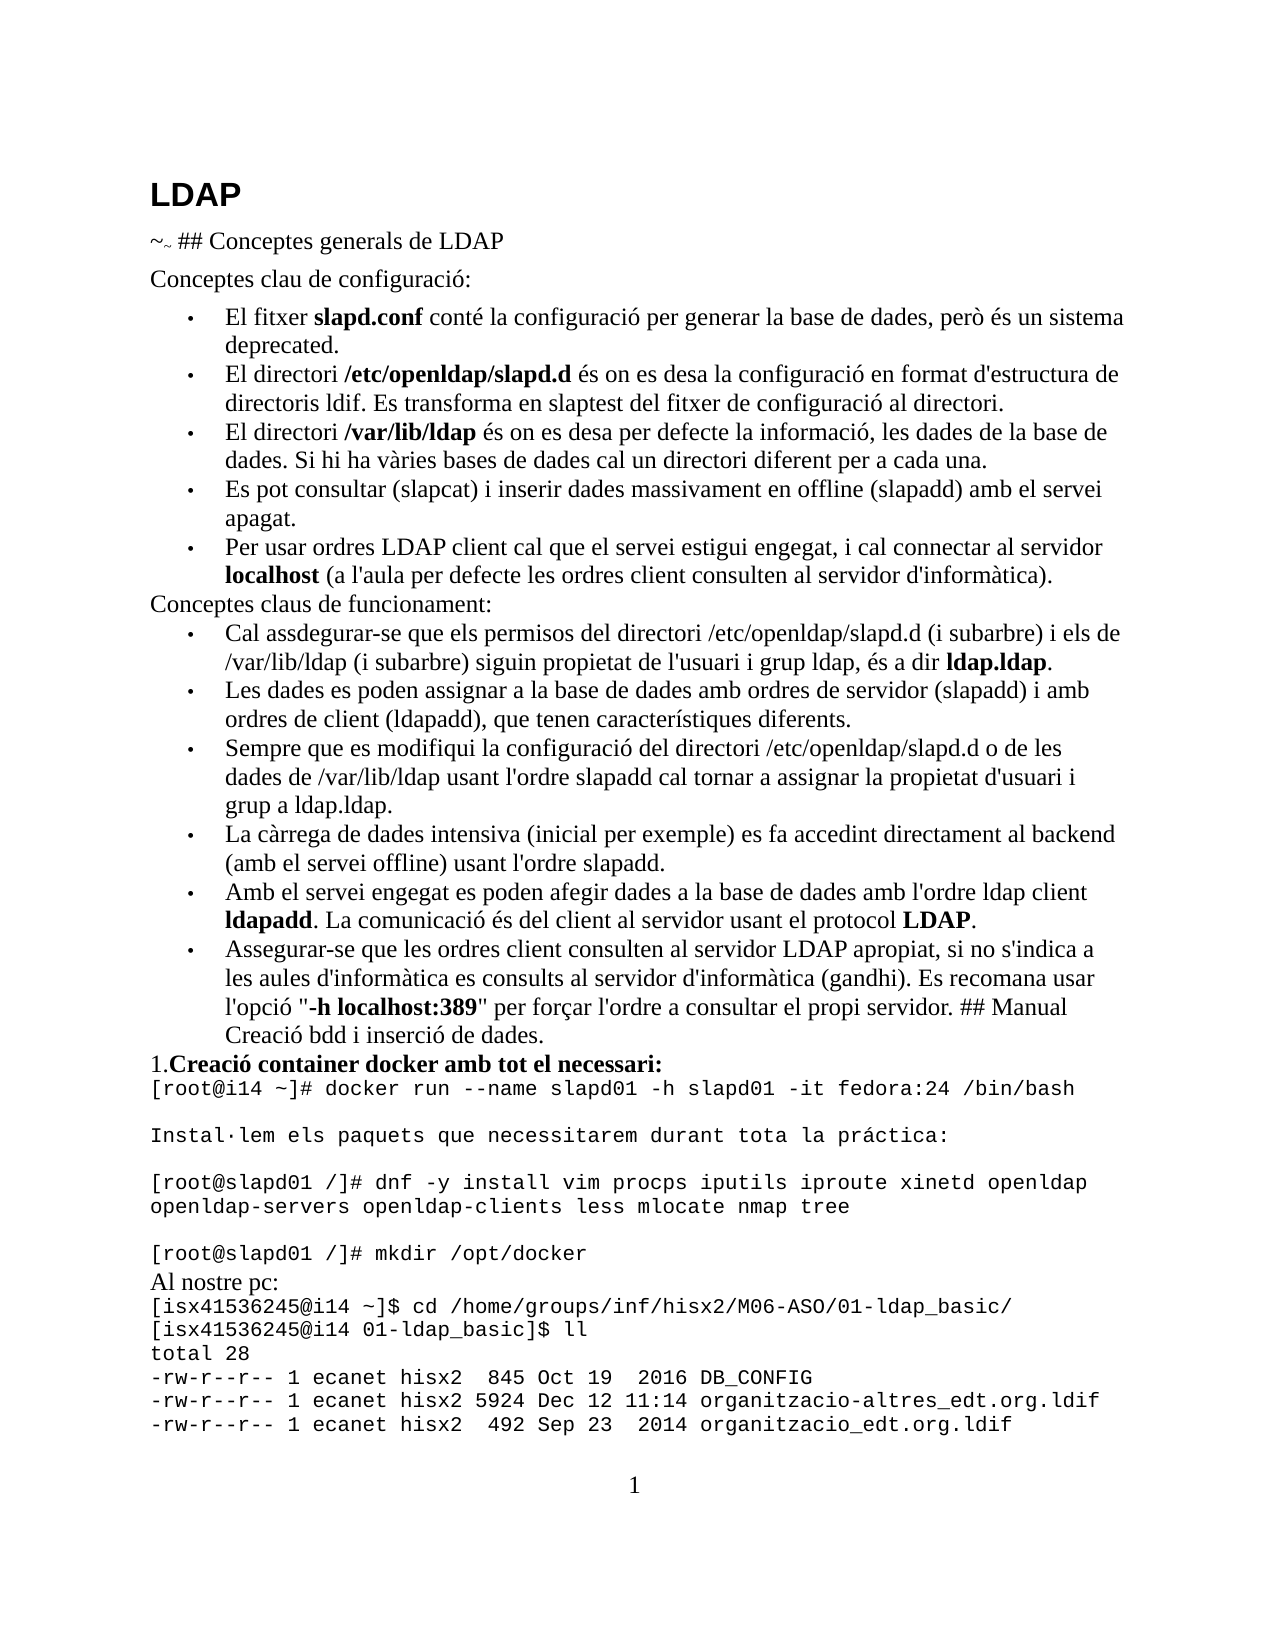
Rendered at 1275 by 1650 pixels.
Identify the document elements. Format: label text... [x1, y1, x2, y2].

text -rw-r--r-- 1 ecanet hisx2 492 Sep 23 2014 organitzacio_edt.org.ldif [150, 1414, 1125, 1438]
text ~~ ## Conceptes generals de LDAP [150, 226, 1125, 255]
text Conceptes claus de funcionament: [150, 589, 1125, 618]
text [root@i14 ~]# docker run --name slapd01 -h slapd01 -it fedora:24 /bin/bash [150, 1078, 1125, 1101]
list Per usar ordres LDAP client cal que el servei estigui engegat, i cal connectar al servidor localhost (a l'aula per defecte les ordres client consulten al servidor d'informàtica). [187, 532, 1125, 589]
list Les dades es poden assignar a la base de dades amb ordres de servidor (slapadd) i amb ordres de client (ldapadd), que tenen característiques diferents. [187, 675, 1125, 733]
list La càrrega de dades intensiva (inicial per exemple) es fa accedint directament al backend (amb el servei offline) usant l'ordre slapadd. [187, 819, 1125, 877]
list Sempre que es modifiqui la configuració del directori /etc/openldap/slapd.d o de les dades de /var/lib/ldap usant l'ordre slapadd cal tornar a assignar la propietat d'usuari i grup a ldap.ldap. [187, 733, 1125, 819]
text -rw-r--r-- 1 ecanet hisx2 5924 Dec 12 11:14 organitzacio-altres_edt.org.ldif [150, 1390, 1125, 1414]
text Conceptes clau de configuració: [150, 264, 1125, 293]
text [isx41536245@i14 ~]$ cd /home/groups/inf/hisx2/M06-ASO/01-ldap_basic/ [150, 1296, 1125, 1319]
text 1.Creació container docker amb tot el necessari: [150, 1049, 1125, 1078]
list El directori /etc/openldap/slapd.d és on es desa la configuració en format d'estructura de directoris ldif. Es transforma en slaptest del fitxer de configuració al directori. [187, 359, 1125, 417]
list Amb el servei engegat es poden afegir dades a la base de dades amb l'ordre ldap client ldapadd. La comunicació és del client al servidor usant el protocol LDAP. [187, 877, 1125, 934]
text Al nostre pc: [150, 1267, 1125, 1296]
list El fitxer slapd.conf conté la configuració per generar la base de dades, però és un sistema deprecated. [187, 302, 1125, 359]
text Instal·lem els paquets que necessitarem durant tota la práctica: [150, 1125, 1125, 1149]
text [root@slapd01 /]# dnf -y install vim procps iputils iproute xinetd openldap openldap-servers openldap-clients less mlocate nmap tree [150, 1172, 1125, 1220]
text total 28 [150, 1343, 1125, 1367]
text -rw-r--r-- 1 ecanet hisx2 845 Oct 19 2016 DB_CONFIG [150, 1367, 1125, 1390]
list Cal assdegurar-se que els permisos del directori /etc/openldap/slapd.d (i subarbre) i els de /var/lib/ldap (i subarbre) siguin propietat de l'usuari i grup ldap, és a dir ldap.ldap. [187, 618, 1125, 675]
list Es pot consultar (slapcat) i inserir dades massivament en offline (slapadd) amb el servei apagat. [187, 474, 1125, 532]
list Assegurar-se que les ordres client consulten al servidor LDAP apropiat, si no s'indica a les aules d'informàtica es consults al servidor d'informàtica (gandhi). Es recomana usar l'opció "-h localhost:389" per forçar l'ordre a consultar el propi servidor. ## Manual Creació bdd i inserció de dades. [187, 934, 1125, 1049]
list El directori /var/lib/ldap és on es desa per defecte la informació, les dades de la base de dades. Si hi ha vàries bases de dades cal un directori diferent per a cada una. [187, 417, 1125, 474]
text [isx41536245@i14 01-ldap_basic]$ ll [150, 1319, 1125, 1343]
subtitle LDAP [150, 175, 1125, 214]
text [root@slapd01 /]# mkdir /opt/docker [150, 1243, 1125, 1267]
